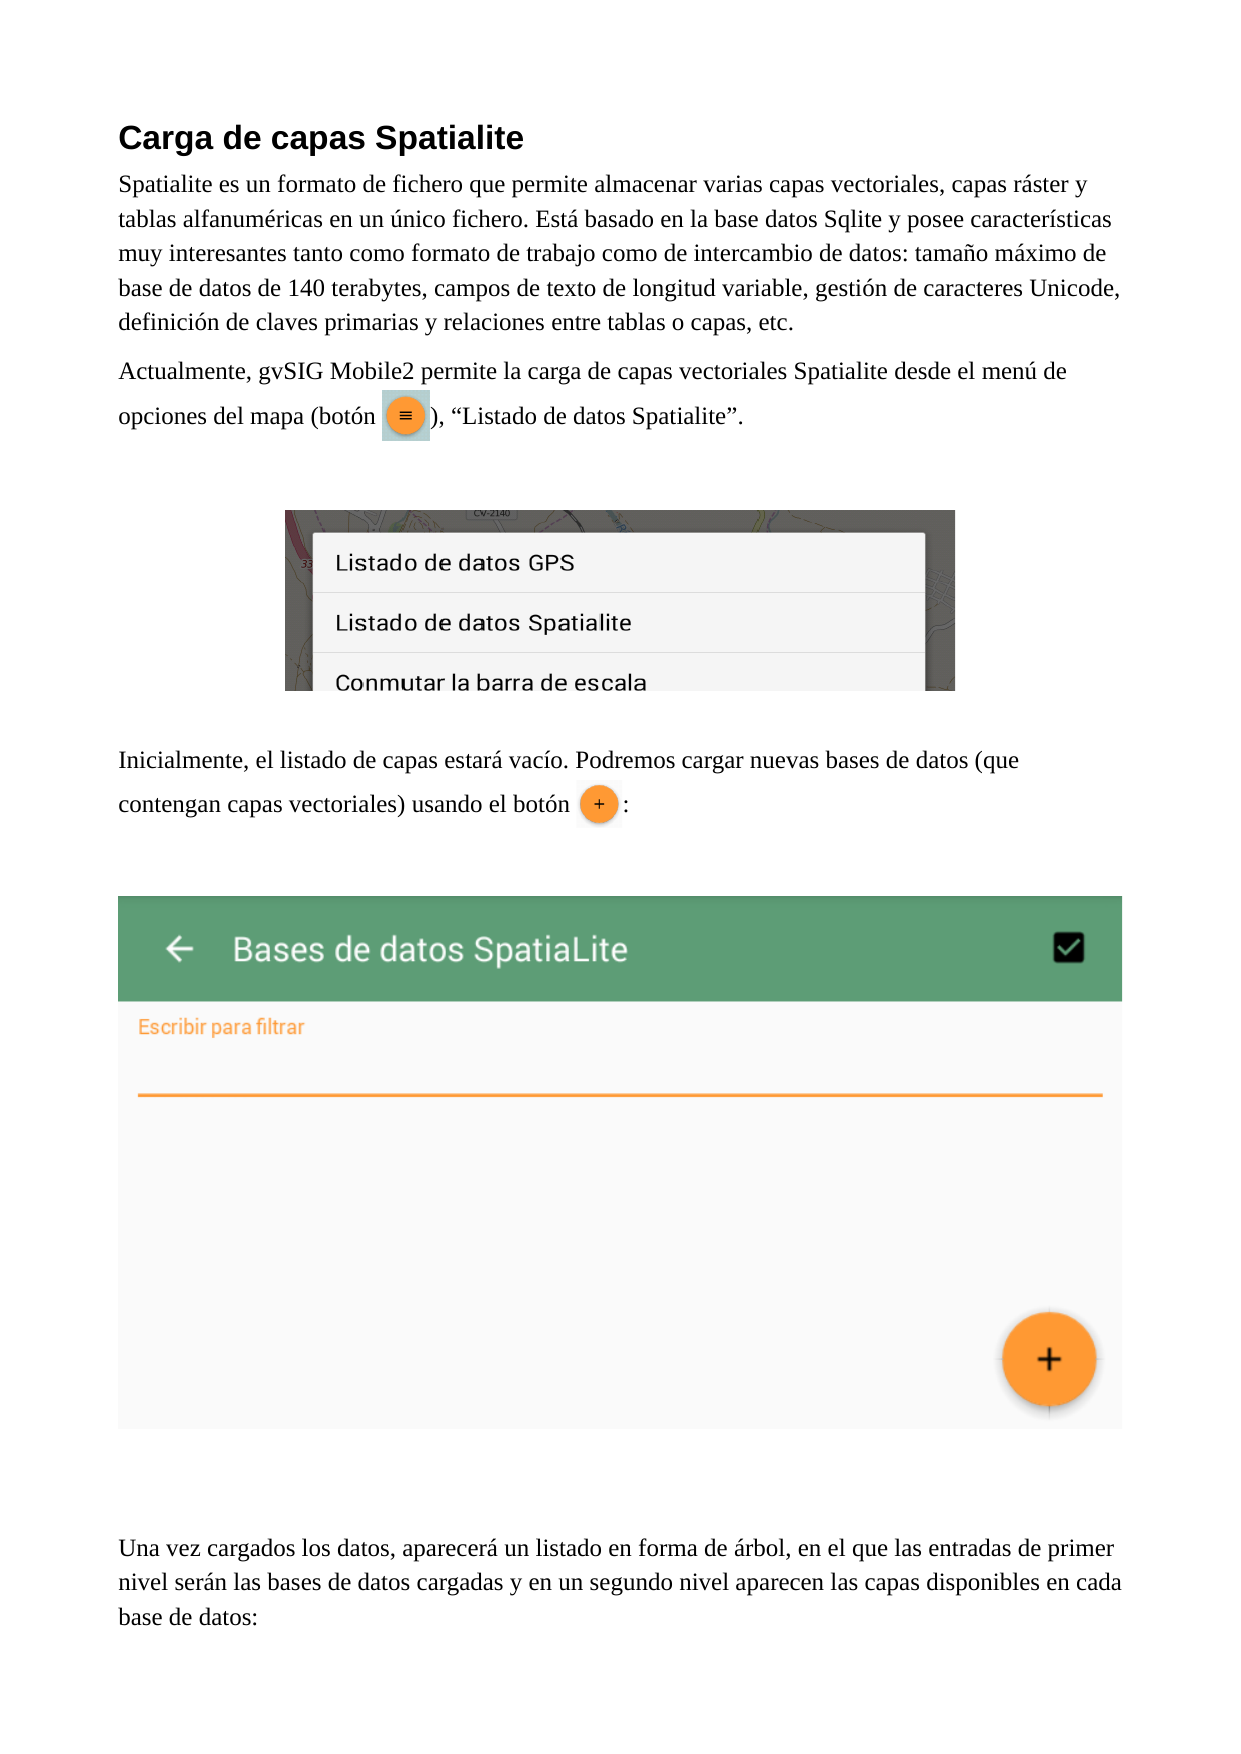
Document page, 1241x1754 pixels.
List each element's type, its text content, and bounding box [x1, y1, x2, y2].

text Inicialmente, el listado de capas estará vacío. Podremos cargar nuevas bases de datos (que contengan capas vectoriales) usando el botón : [118, 746, 1122, 827]
picture [382, 390, 430, 441]
text Actualmente, gvSIG Mobile2 permite la carga de capas vectoriales Spatialite desde el menú de opciones del mapa (botón ), “Listado de datos Spatialite”. [118, 356, 1122, 441]
picture [285, 510, 956, 691]
text Una vez cargados los datos, aparecerá un listado en forma de árbol, en el que las entradas de primer nivel serán las bases de datos cargadas y en un segundo nivel aparecen las capas disponibles en cada base de datos: [118, 1533, 1122, 1630]
picture [576, 780, 623, 828]
subtitle Carga de capas Spatialite [118, 118, 1122, 157]
text Spatialite es un formato de fichero que permite almacenar varias capas vectoriales, capas ráster y tablas alfanuméricas en un único fichero. Está basado en la base datos Sqlite y posee características muy interesantes tanto como formato de trabajo como de intercambio de datos: tamaño máximo de base de datos de 140 terabytes, campos de texto de longitud variable, gestión de caracteres Unicode, definición de claves primarias y relaciones entre tablas o capas, etc. [118, 169, 1122, 336]
picture [118, 896, 1123, 1429]
